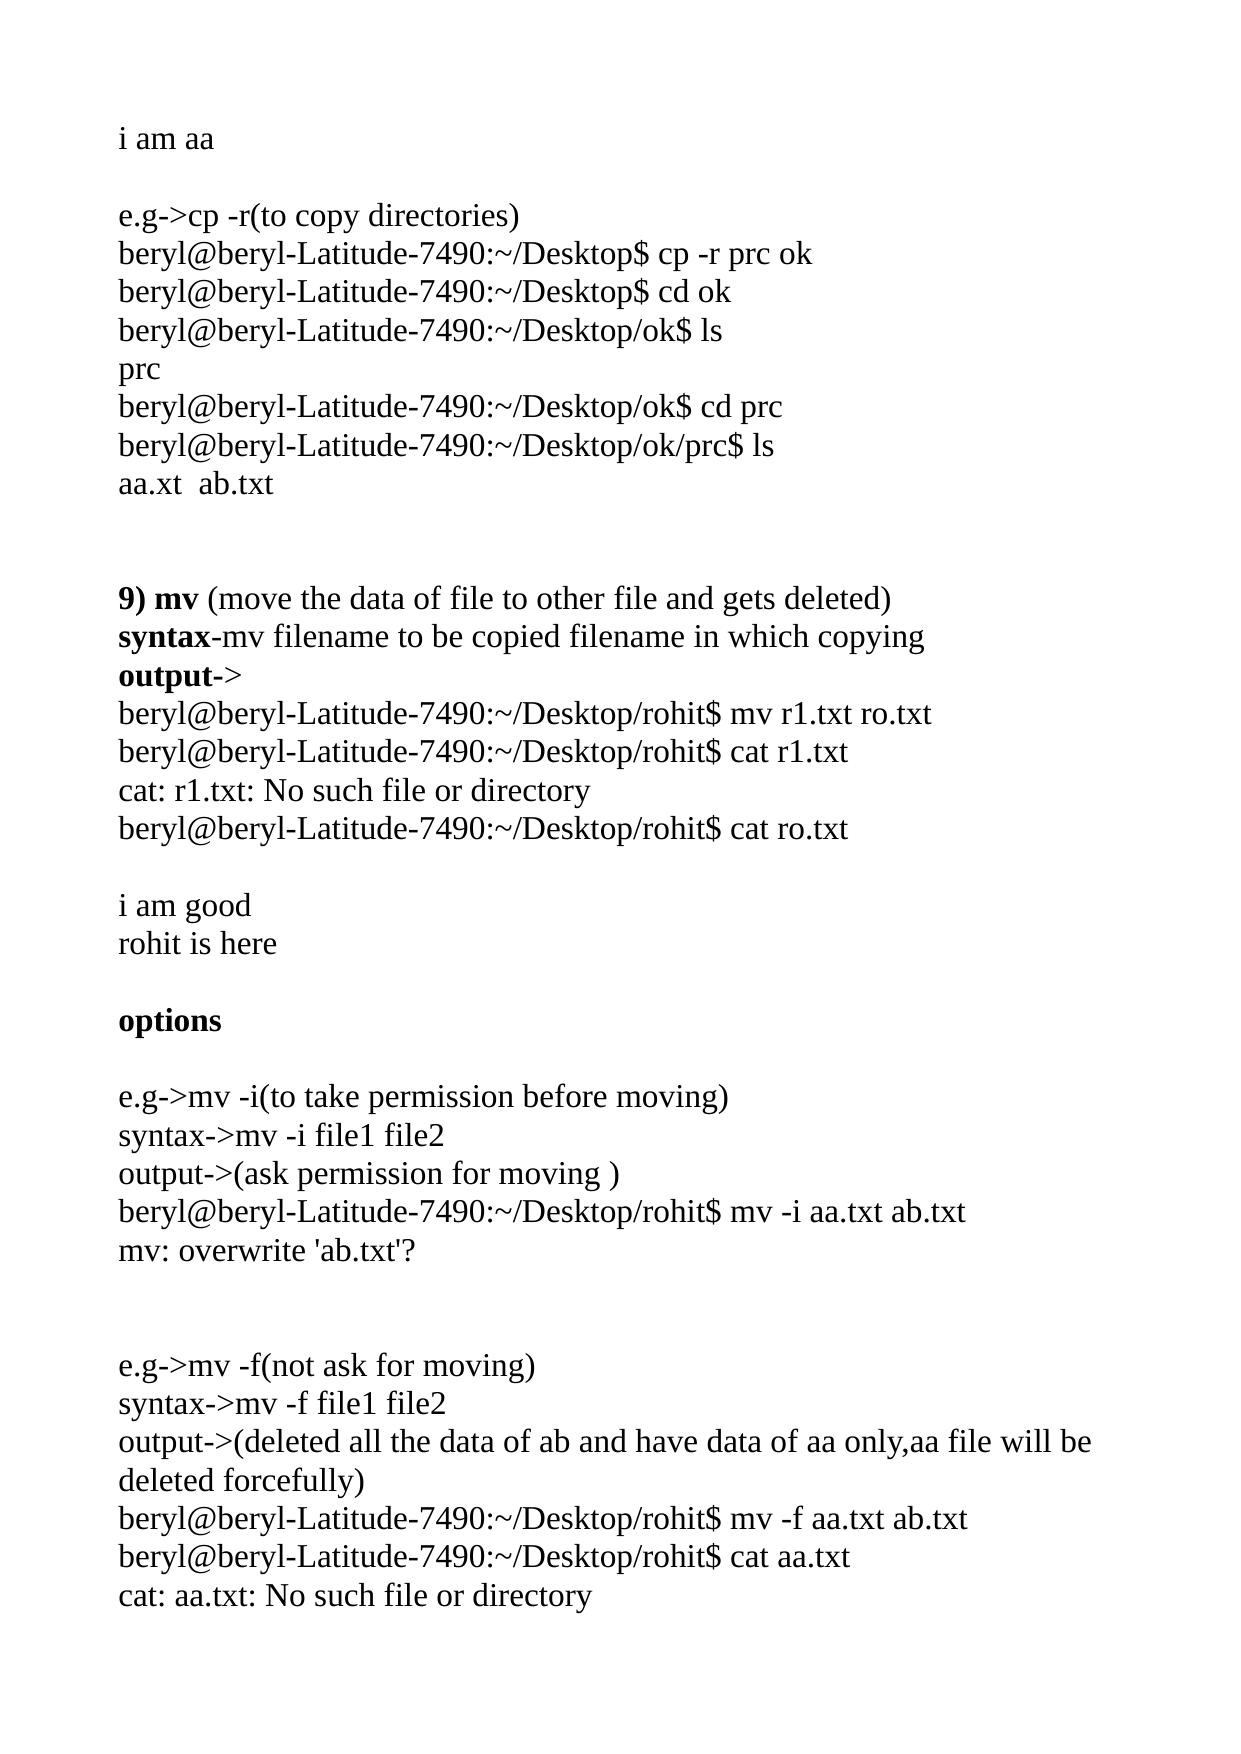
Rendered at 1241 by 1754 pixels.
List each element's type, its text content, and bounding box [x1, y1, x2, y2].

text output->(deleted all the data of ab and have data of aa only,aa file will be deleted forcefully) [118, 1421, 1122, 1498]
text i am aa [118, 118, 1122, 156]
text beryl@beryl-Latitude-7490:~/Desktop/rohit$ mv -f aa.txt ab.txt [118, 1498, 1122, 1536]
text syntax-mv filename to be copied filename in which copying [118, 616, 1122, 655]
text cat: aa.txt: No such file or directory [118, 1575, 1122, 1613]
text aa.xt ab.txt [118, 463, 1122, 501]
text beryl@beryl-Latitude-7490:~/Desktop$ cp -r prc ok [118, 233, 1122, 271]
text beryl@beryl-Latitude-7490:~/Desktop/rohit$ mv r1.txt ro.txt [118, 693, 1122, 731]
text e.g->mv -i(to take permission before moving) [118, 1076, 1122, 1115]
text beryl@beryl-Latitude-7490:~/Desktop/rohit$ cat aa.txt [118, 1536, 1122, 1575]
text 9) mv (move the data of file to other file and gets deleted) [118, 578, 1122, 616]
text beryl@beryl-Latitude-7490:~/Desktop/ok$ cd prc [118, 386, 1122, 425]
text prc [118, 348, 1122, 386]
text beryl@beryl-Latitude-7490:~/Desktop/ok/prc$ ls [118, 425, 1122, 463]
text output-> [118, 655, 1122, 693]
text syntax->mv -i file1 file2 [118, 1115, 1122, 1153]
text mv: overwrite 'ab.txt'? [118, 1230, 1122, 1268]
text e.g->cp -r(to copy directories) [118, 195, 1122, 233]
text output->(ask permission for moving ) [118, 1153, 1122, 1191]
text cat: r1.txt: No such file or directory [118, 770, 1122, 808]
text rohit is here [118, 923, 1122, 961]
text beryl@beryl-Latitude-7490:~/Desktop/rohit$ mv -i aa.txt ab.txt [118, 1191, 1122, 1230]
text e.g->mv -f(not ask for moving) [118, 1345, 1122, 1383]
text beryl@beryl-Latitude-7490:~/Desktop/rohit$ cat ro.txt [118, 808, 1122, 846]
text beryl@beryl-Latitude-7490:~/Desktop$ cd ok [118, 271, 1122, 310]
text beryl@beryl-Latitude-7490:~/Desktop/rohit$ cat r1.txt [118, 731, 1122, 770]
text options [118, 1000, 1122, 1038]
text i am good [118, 885, 1122, 923]
text beryl@beryl-Latitude-7490:~/Desktop/ok$ ls [118, 310, 1122, 348]
text syntax->mv -f file1 file2 [118, 1383, 1122, 1421]
